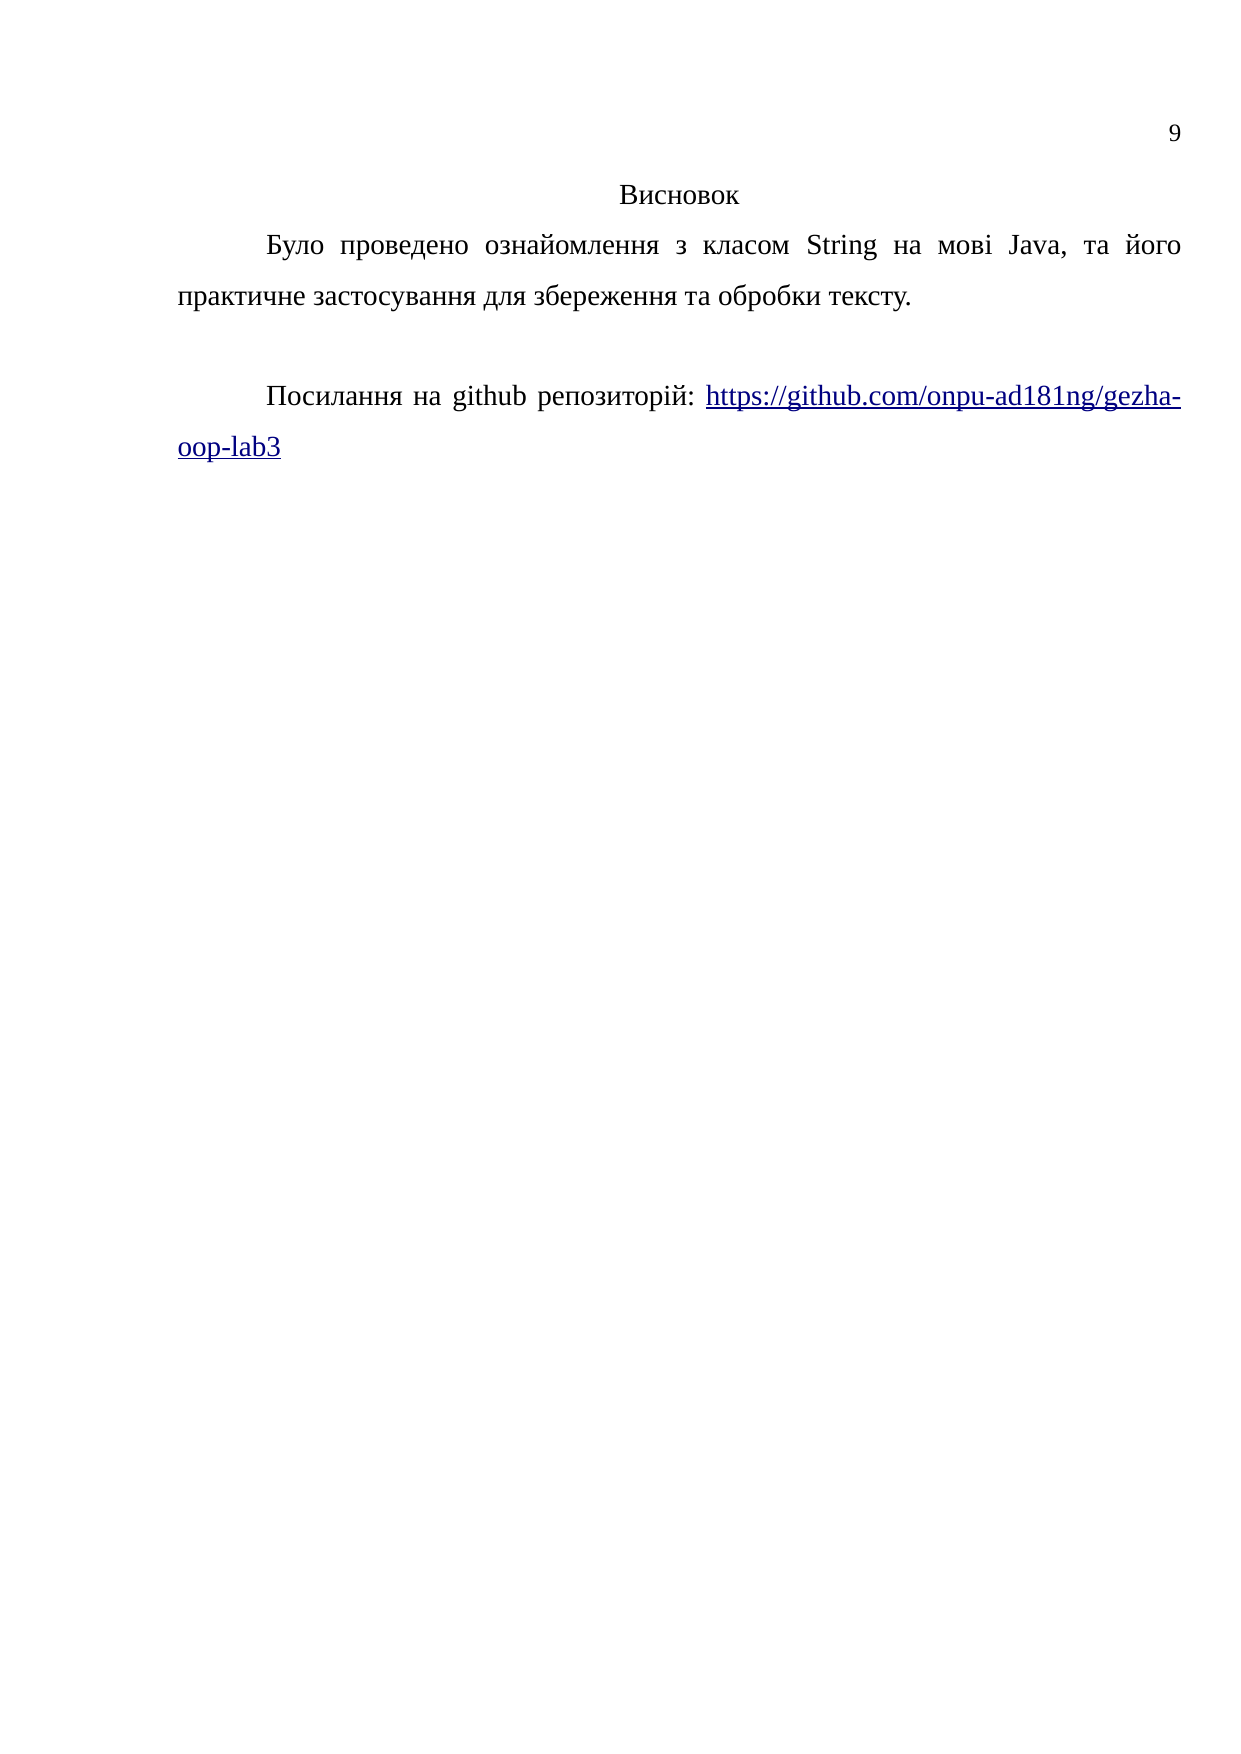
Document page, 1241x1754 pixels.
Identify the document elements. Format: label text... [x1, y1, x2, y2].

text Було проведено ознайомлення з класом String на мові Java, та його практичне застосування для збереження та обробки тексту. [177, 227, 1181, 311]
text Посилання на github репозиторій: https://github.com/onpu-ad181ng/gezha-oop-lab3 [177, 378, 1181, 462]
subtitle Висновок [177, 177, 1181, 211]
